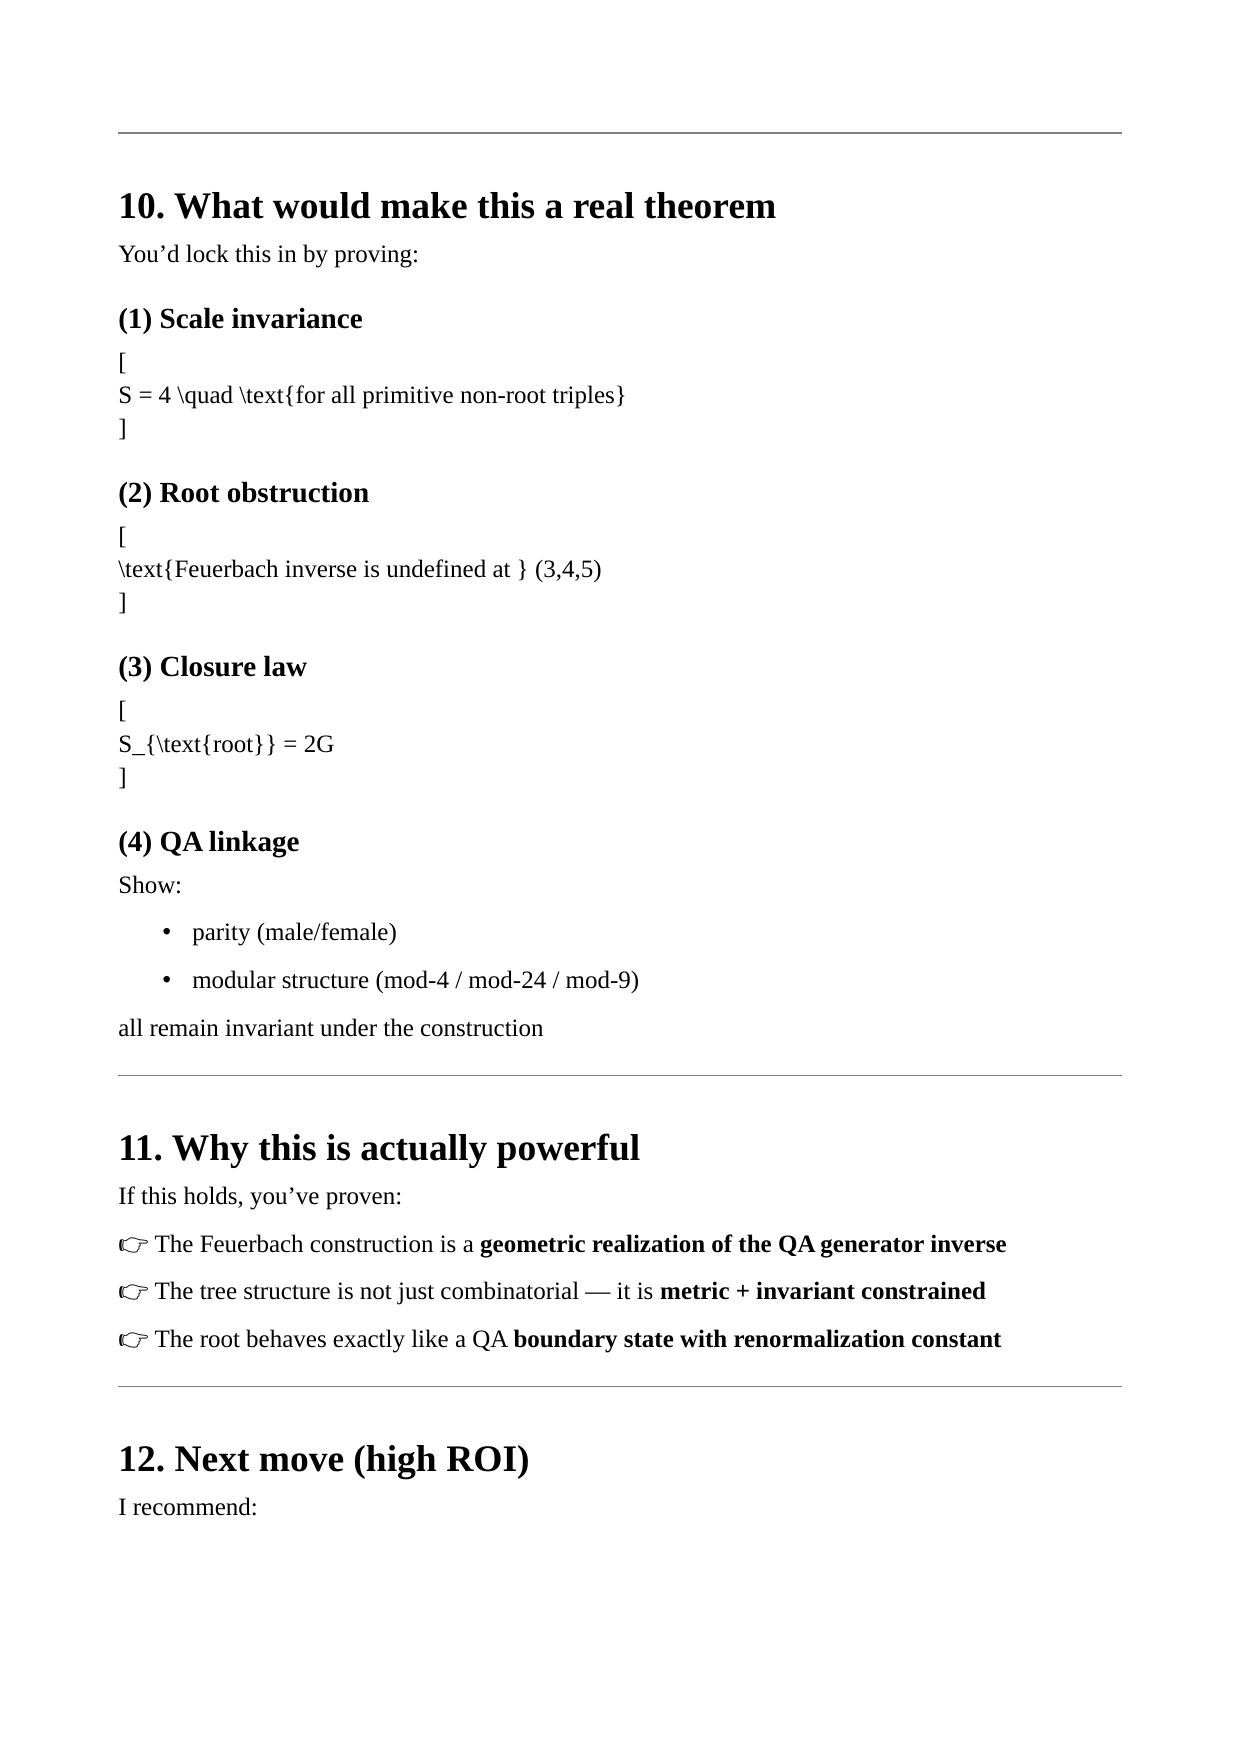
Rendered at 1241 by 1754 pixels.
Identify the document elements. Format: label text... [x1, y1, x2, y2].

text Show: [118, 870, 1122, 899]
text You’d lock this in by proving: [118, 239, 1122, 268]
subtitle 12. Next move (high ROI) [118, 1437, 1122, 1480]
subtitle 10. What would make this a real theorem [118, 183, 1122, 226]
text If this holds, you’ve proven: [118, 1181, 1122, 1210]
subtitle (3) Closure law [118, 649, 1122, 683]
text I recommend: [118, 1492, 1122, 1521]
list parity (male/female) [162, 917, 1122, 946]
text [ \text{Feuerbach inverse is undefined at } (3,4,5) ] [118, 521, 1122, 616]
text 👉 The root behaves exactly like a QA boundary state with renormalization constant [118, 1324, 1122, 1353]
text [ S = 4 \quad \text{for all primitive non-root triples} ] [118, 347, 1122, 442]
text 👉 The tree structure is not just combinatorial — it is metric + invariant constrained [118, 1276, 1122, 1305]
text [ S_{\text{root}} = 2G ] [118, 696, 1122, 790]
text 👉 The Feuerbach construction is a geometric realization of the QA generator inverse [118, 1229, 1122, 1257]
subtitle (4) QA linkage [118, 824, 1122, 857]
subtitle (2) Root obstruction [118, 475, 1122, 509]
text all remain invariant under the construction [118, 1013, 1122, 1041]
subtitle 11. Why this is actually powerful [118, 1125, 1122, 1168]
list modular structure (mod-4 / mod-24 / mod-9) [162, 965, 1122, 994]
subtitle (1) Scale invariance [118, 301, 1122, 334]
